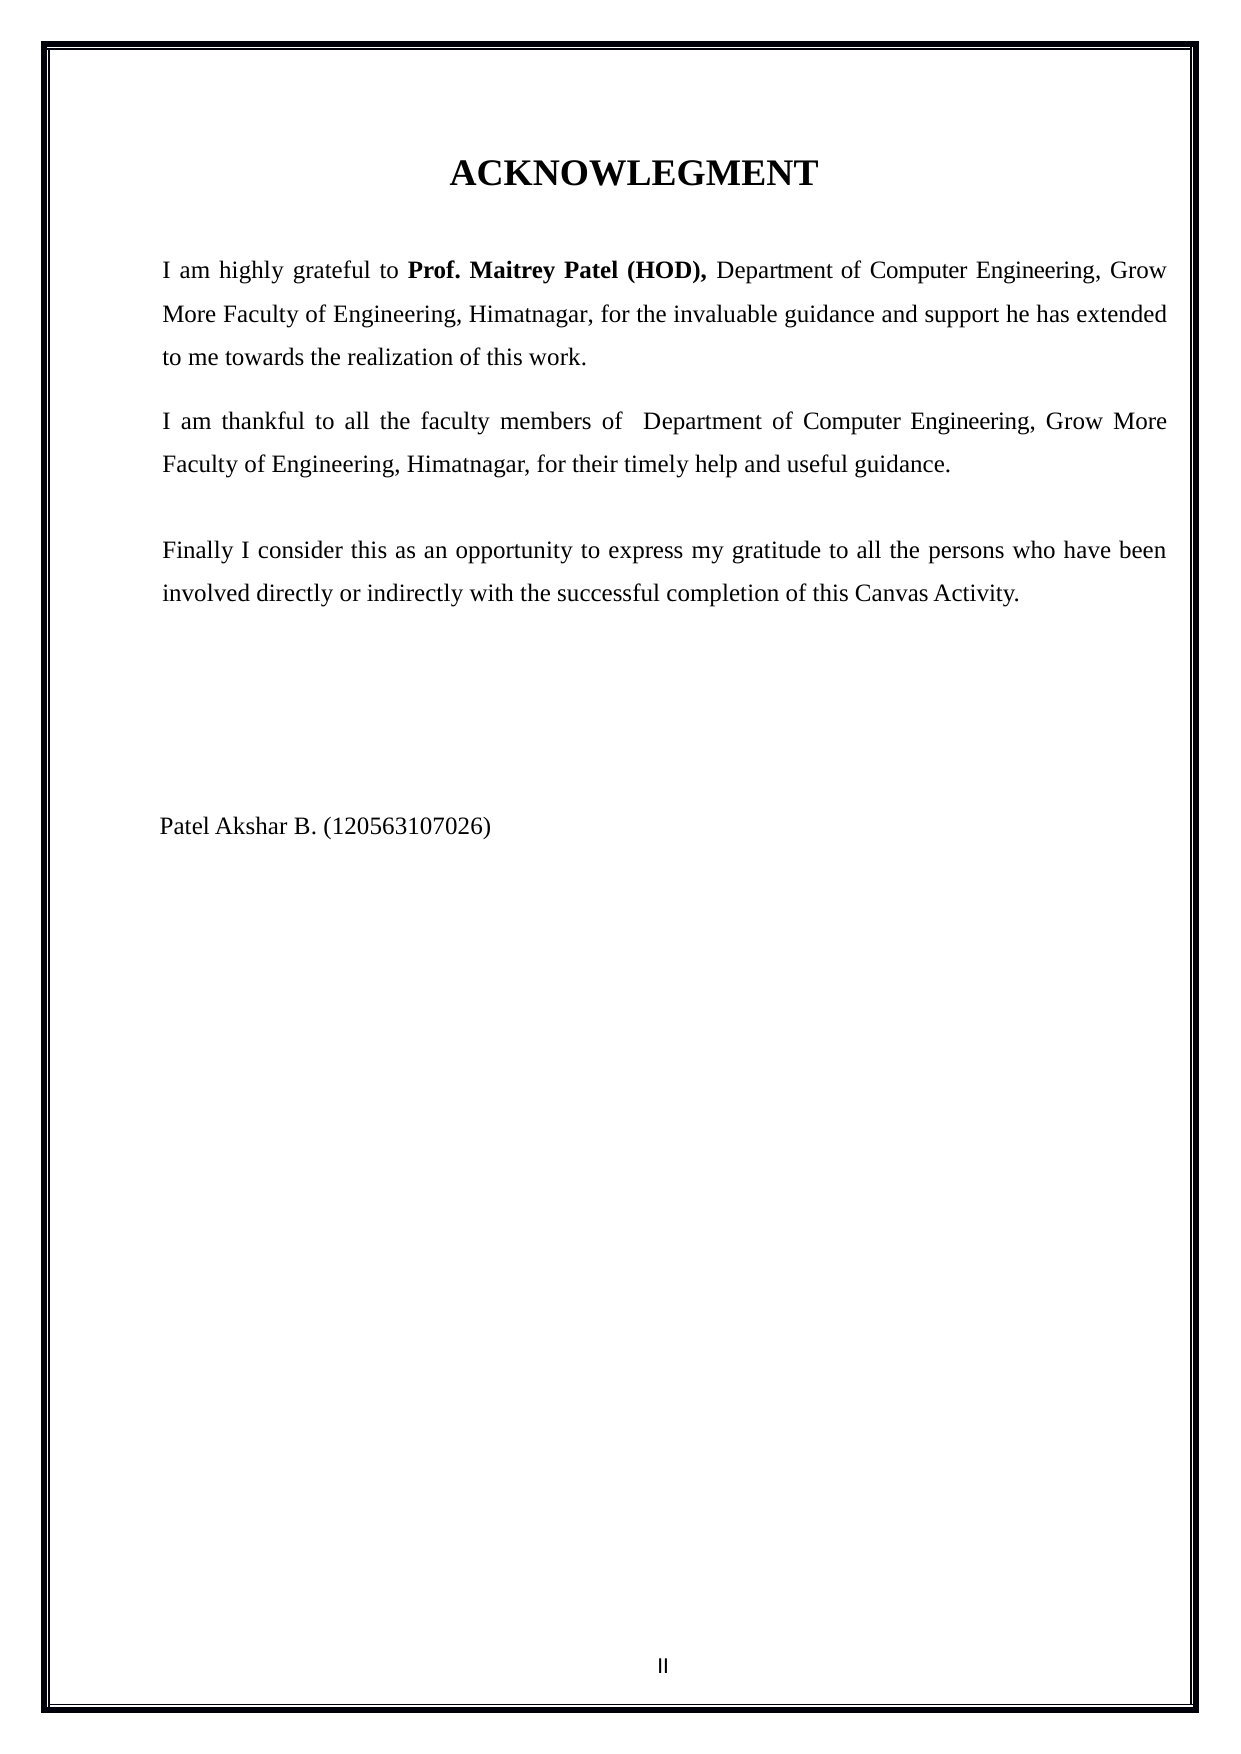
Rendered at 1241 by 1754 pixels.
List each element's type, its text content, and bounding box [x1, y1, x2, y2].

text I am thankful to all the faculty members of Department of Computer Engineering, Grow More Faculty of Engineering, Himatnagar, for their timely help and useful guidance. [162, 406, 1167, 478]
text ACKNOWLEGMENT [449, 150, 1175, 193]
text Patel Akshar B. (120563107026) [159, 811, 771, 839]
text I am highly grateful to Prof. Maitrey Patel (HOD), Department of Computer Engineering, Grow More Faculty of Engineering, Himatnagar, for the invaluable guidance and support he has extended to me towards the realization of this work. [162, 256, 1167, 371]
text Finally I consider this as an opportunity to express my gratitude to all the persons who have been involved directly or indirectly with the successful completion of this Canvas Activity. [162, 535, 1166, 606]
